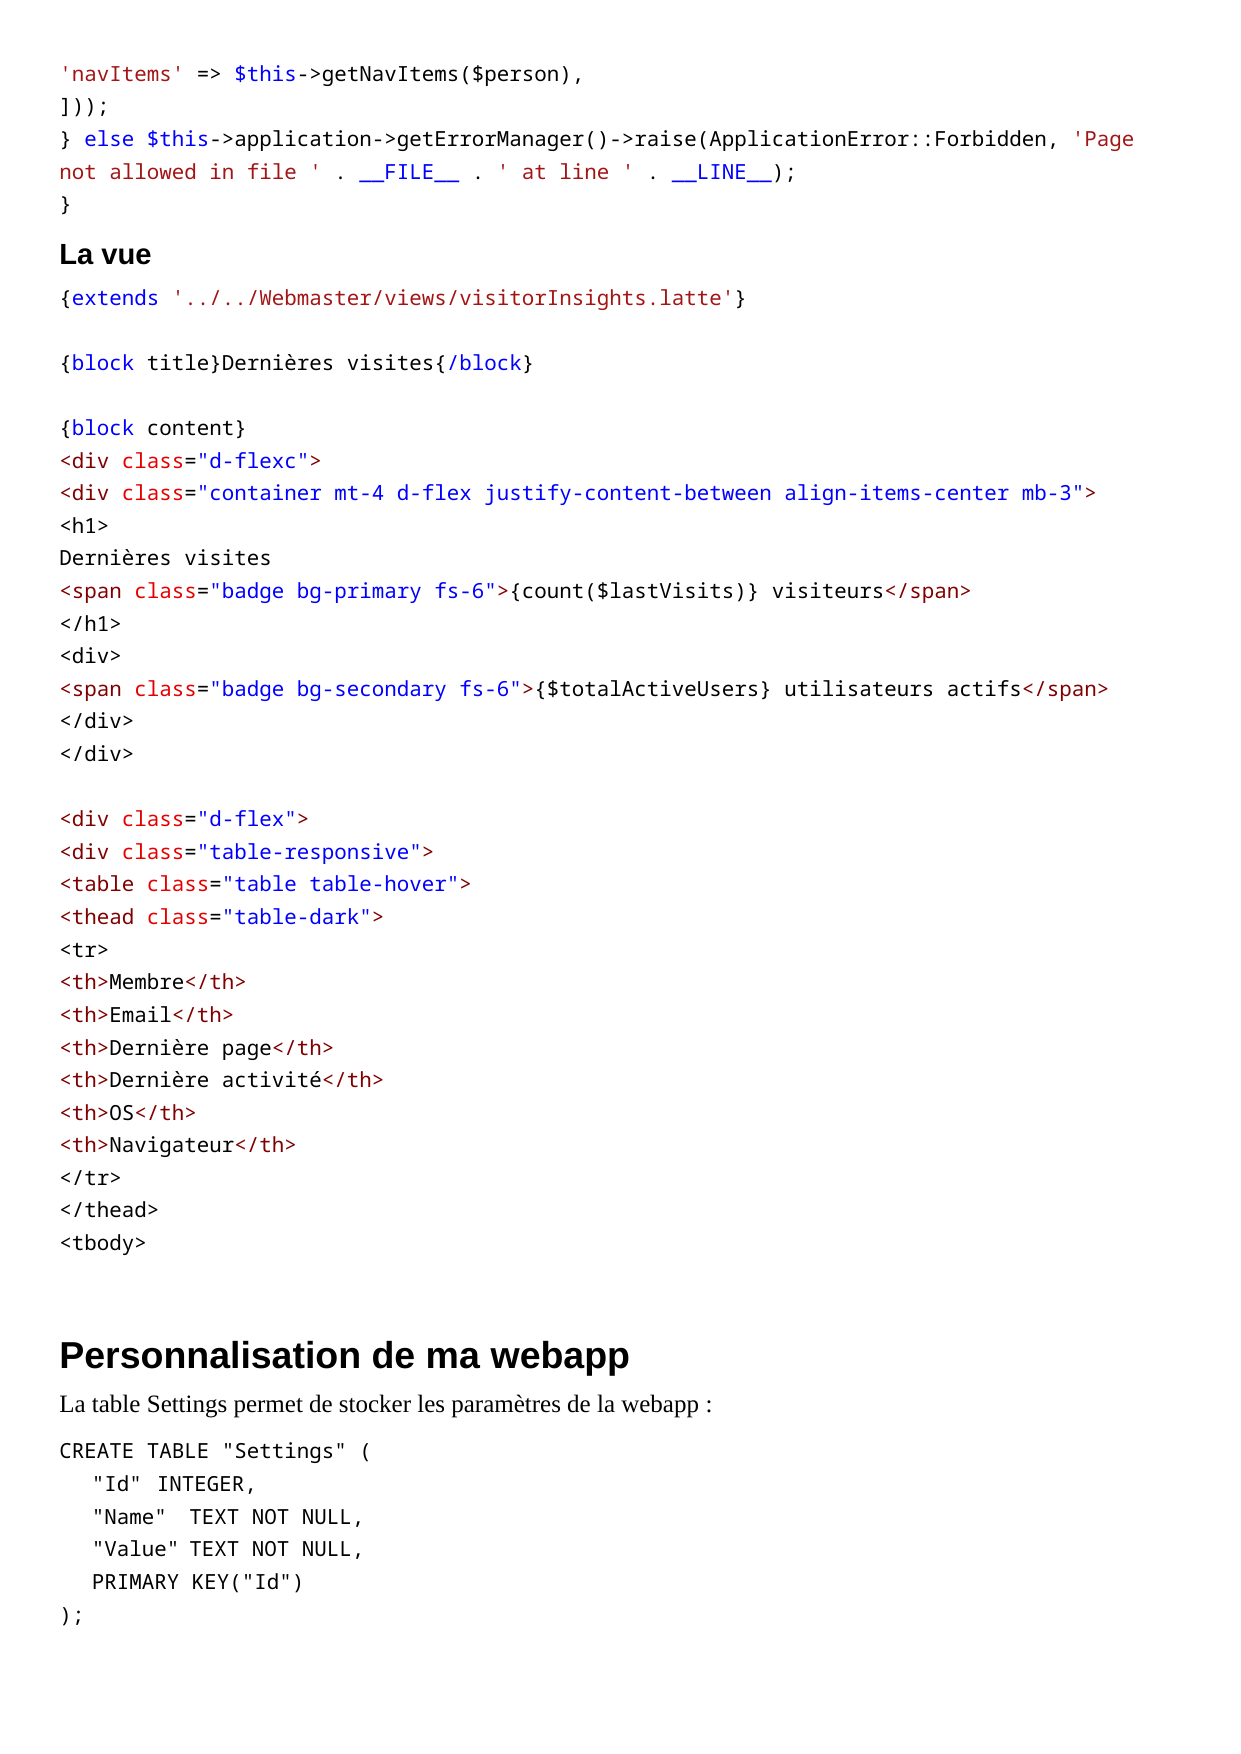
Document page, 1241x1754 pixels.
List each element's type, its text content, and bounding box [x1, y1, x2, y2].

text </div> [59, 739, 1181, 768]
text {extends '../../Webmaster/views/visitorInsights.latte'} [59, 283, 1181, 311]
text </thead> [59, 1196, 1181, 1224]
text </tr> [59, 1163, 1181, 1191]
text } [59, 189, 1181, 218]
text <tr> [59, 935, 1181, 963]
text } else $this->application->getErrorManager()->raise(ApplicationError::Forbidden, 'Page not allowed in file ' . __FILE__ . ' at line ' . __LINE__); [59, 124, 1181, 185]
text </h1> [59, 609, 1181, 637]
subtitle Personnalisation de ma webapp [59, 1333, 1181, 1377]
text <th>Dernière activité</th> [59, 1065, 1181, 1094]
text CREATE TABLE "Settings" ( [59, 1437, 1181, 1465]
text <h1> [59, 511, 1181, 539]
text <div class="d-flex"> [59, 804, 1181, 833]
text <th>Dernière page</th> [59, 1033, 1181, 1061]
text <div class="container mt-4 d-flex justify-content-between align-items-center mb-3"> [59, 478, 1181, 507]
subtitle La vue [59, 237, 1181, 270]
text Dernières visites [59, 543, 1181, 572]
text <span class="badge bg-primary fs-6">{count($lastVisits)} visiteurs</span> [59, 576, 1181, 604]
text <div class="table-responsive"> [59, 837, 1181, 865]
text PRIMARY KEY("Id") [59, 1567, 1181, 1596]
text {block content} [59, 413, 1181, 442]
text <th>OS</th> [59, 1098, 1181, 1126]
text <div> [59, 641, 1181, 670]
text 'navItems' => $this->getNavItems($person), [59, 59, 1181, 87]
text {block title}Dernières visites{/block} [59, 348, 1181, 376]
text <div class="d-flexc"> [59, 446, 1181, 474]
text <th>Navigateur</th> [59, 1130, 1181, 1159]
text <table class="table table-hover"> [59, 869, 1181, 898]
text <thead class="table-dark"> [59, 902, 1181, 931]
text <tbody> [59, 1228, 1181, 1257]
text "Id" INTEGER, [59, 1469, 1181, 1498]
text La table Settings permet de stocker les paramètres de la webapp : [59, 1389, 1181, 1418]
text ])); [59, 92, 1181, 120]
text <span class="badge bg-secondary fs-6">{$totalActiveUsers} utilisateurs actifs</span> [59, 674, 1181, 702]
text "Value" TEXT NOT NULL, [59, 1534, 1181, 1563]
text <th>Email</th> [59, 1000, 1181, 1028]
text "Name" TEXT NOT NULL, [59, 1502, 1181, 1530]
text <th>Membre</th> [59, 967, 1181, 996]
text </div> [59, 707, 1181, 735]
text ); [59, 1600, 1181, 1628]
